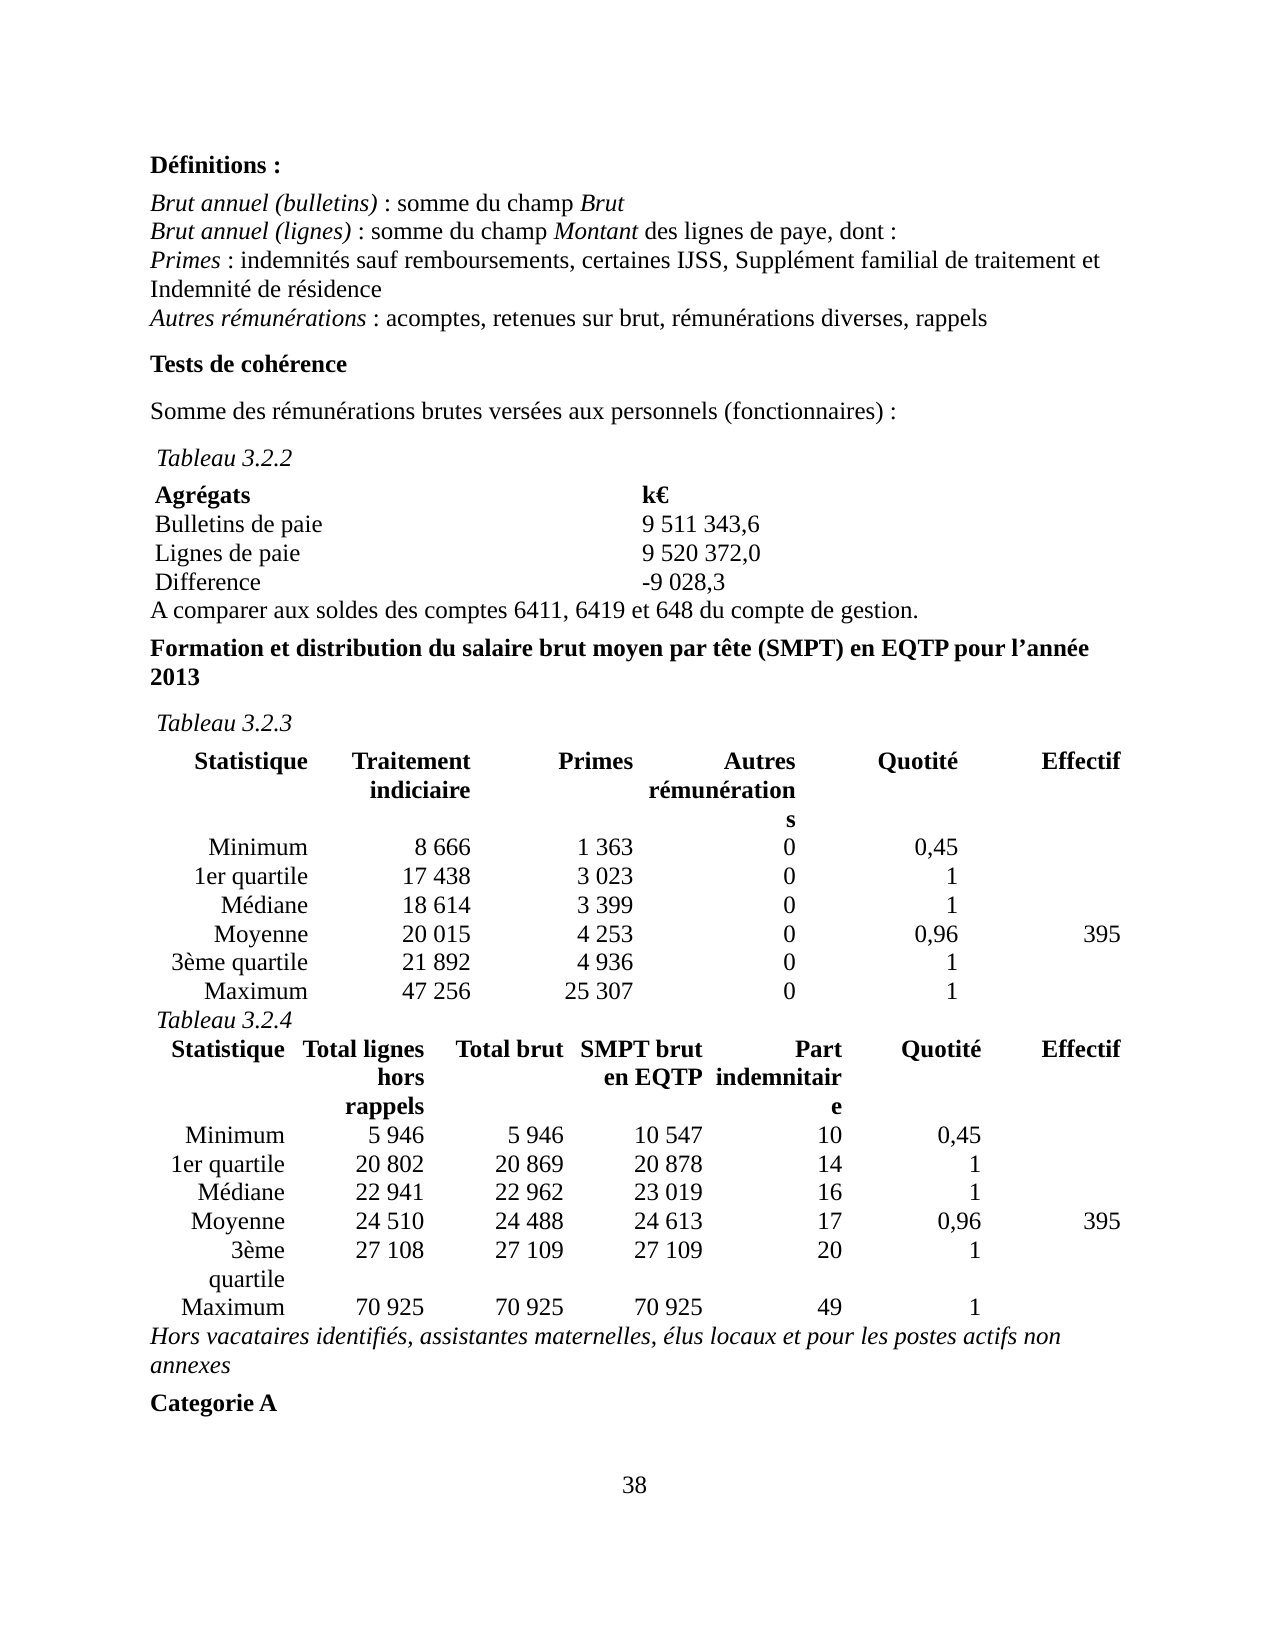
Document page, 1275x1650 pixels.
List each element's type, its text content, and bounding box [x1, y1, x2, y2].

table_cell 1 [846, 1149, 986, 1177]
table_header Part indemnitaire [707, 1034, 846, 1120]
table_cell [986, 1235, 1125, 1292]
table_cell 21 892 [313, 948, 475, 976]
text Brut annuel (bulletins) : somme du champ Brut Brut annuel (lignes) : somme du champ Montant des lignes de paye, dont : Primes : indemnités sauf remboursements, certaines IJSS, Supplément familial de traitement et Indemnité de résidence Autres rémunérations : acomptes, retenues sur brut, rémunérations diverses, rappels [150, 188, 1125, 331]
table_header Quotité [800, 746, 962, 832]
table_cell 1 [800, 890, 962, 919]
table_cell 18 614 [313, 890, 475, 919]
text Définitions : [150, 150, 1125, 179]
table_cell 0 [638, 890, 800, 919]
text Tests de cohérence [150, 349, 1125, 378]
table_cell [963, 948, 1125, 976]
table_cell 20 869 [429, 1149, 568, 1177]
table_cell 8 666 [313, 833, 475, 861]
table_cell 22 962 [429, 1178, 568, 1206]
table_cell 27 109 [568, 1235, 707, 1292]
table_header Effectif [986, 1034, 1125, 1120]
table_cell 23 019 [568, 1178, 707, 1206]
table_cell 24 613 [568, 1206, 707, 1235]
table_cell 17 [707, 1206, 846, 1235]
table_cell Maximum [150, 1293, 289, 1321]
table_cell 9 511 343,6 [638, 509, 1125, 538]
table_cell [963, 861, 1125, 890]
table_cell [963, 833, 1125, 861]
table_cell 9 520 372,0 [638, 538, 1125, 567]
table_cell 0,45 [800, 833, 962, 861]
table_cell 49 [707, 1293, 846, 1321]
table_cell 27 108 [289, 1235, 428, 1292]
table_cell -9 028,3 [638, 567, 1125, 595]
table_cell 10 547 [568, 1120, 707, 1149]
table_cell 70 925 [429, 1293, 568, 1321]
table_cell Lignes de paie [150, 538, 637, 567]
table_cell 1er quartile [150, 861, 312, 890]
table_cell 1er quartile [150, 1149, 289, 1177]
table_cell 5 946 [289, 1120, 428, 1149]
table_header Autres rémunérations [638, 746, 800, 832]
table_header k€ [638, 480, 1125, 509]
table_cell 1 [846, 1235, 986, 1292]
table_header Effectif [963, 746, 1125, 832]
table_cell 0,96 [846, 1206, 986, 1235]
table_header Statistique [150, 1034, 289, 1120]
table_cell Difference [150, 567, 637, 595]
table_cell 395 [963, 919, 1125, 947]
table_cell [986, 1178, 1125, 1206]
table_cell 1 [800, 861, 962, 890]
table_cell 1 [800, 976, 962, 1005]
table_header Primes [475, 746, 637, 832]
table_cell 70 925 [289, 1293, 428, 1321]
text Formation et distribution du salaire brut moyen par tête (SMPT) en EQTP pour l’année 2013 [150, 633, 1125, 691]
table_cell 3 399 [475, 890, 637, 919]
table_cell [986, 1293, 1125, 1321]
table_cell 3 023 [475, 861, 637, 890]
text Hors vacataires identifiés, assistantes maternelles, élus locaux et pour les postes actifs non annexes [150, 1321, 1125, 1379]
text A comparer aux soldes des comptes 6411, 6419 et 648 du compte de gestion. [150, 595, 1125, 624]
table_header Traitement indiciaire [313, 746, 475, 832]
table_cell 0 [638, 919, 800, 947]
table_cell 22 941 [289, 1178, 428, 1206]
table_cell [963, 976, 1125, 1005]
table_cell Moyenne [150, 1206, 289, 1235]
table_cell 3ème quartile [150, 948, 312, 976]
table_cell 1 [800, 948, 962, 976]
table_header Total lignes hors rappels [289, 1034, 428, 1120]
table_cell Minimum [150, 833, 312, 861]
table_cell 1 [846, 1178, 986, 1206]
table_cell 4 253 [475, 919, 637, 947]
table_cell Moyenne [150, 919, 312, 947]
table_cell 0,45 [846, 1120, 986, 1149]
table_cell 3ème quartile [150, 1235, 289, 1292]
table_cell 20 802 [289, 1149, 428, 1177]
table_cell 1 363 [475, 833, 637, 861]
table_cell Bulletins de paie [150, 509, 637, 538]
table_cell 14 [707, 1149, 846, 1177]
text Tableau 3.2.2 [150, 443, 1125, 471]
table_cell 20 [707, 1235, 846, 1292]
table_cell 10 [707, 1120, 846, 1149]
table_cell 27 109 [429, 1235, 568, 1292]
table_cell [986, 1149, 1125, 1177]
table_cell 0 [638, 861, 800, 890]
table_cell 70 925 [568, 1293, 707, 1321]
table_cell 1 [846, 1293, 986, 1321]
table_cell 20 878 [568, 1149, 707, 1177]
table_cell 47 256 [313, 976, 475, 1005]
table_cell 395 [986, 1206, 1125, 1235]
table_cell 4 936 [475, 948, 637, 976]
table_cell Maximum [150, 976, 312, 1005]
table_header Statistique [150, 746, 312, 832]
table_cell Médiane [150, 1178, 289, 1206]
table_cell 5 946 [429, 1120, 568, 1149]
text Somme des rémunérations brutes versées aux personnels (fonctionnaires) : [150, 396, 1125, 425]
table_header Agrégats [150, 480, 637, 509]
table_cell 0 [638, 976, 800, 1005]
table_cell [986, 1120, 1125, 1149]
text Tableau 3.2.3 [150, 708, 1125, 737]
table_cell 0 [638, 833, 800, 861]
table_header Quotité [846, 1034, 986, 1120]
table_cell 20 015 [313, 919, 475, 947]
table_cell 0,96 [800, 919, 962, 947]
table_cell [963, 890, 1125, 919]
table_header SMPT brut en EQTP [568, 1034, 707, 1120]
table_cell Minimum [150, 1120, 289, 1149]
table_header Total brut [429, 1034, 568, 1120]
text Tableau 3.2.4 [150, 1005, 1125, 1034]
text Categorie A [150, 1388, 1125, 1416]
table_cell 24 488 [429, 1206, 568, 1235]
table_cell 24 510 [289, 1206, 428, 1235]
table_cell 16 [707, 1178, 846, 1206]
table_cell Médiane [150, 890, 312, 919]
table_cell 0 [638, 948, 800, 976]
table_cell 17 438 [313, 861, 475, 890]
table_cell 25 307 [475, 976, 637, 1005]
